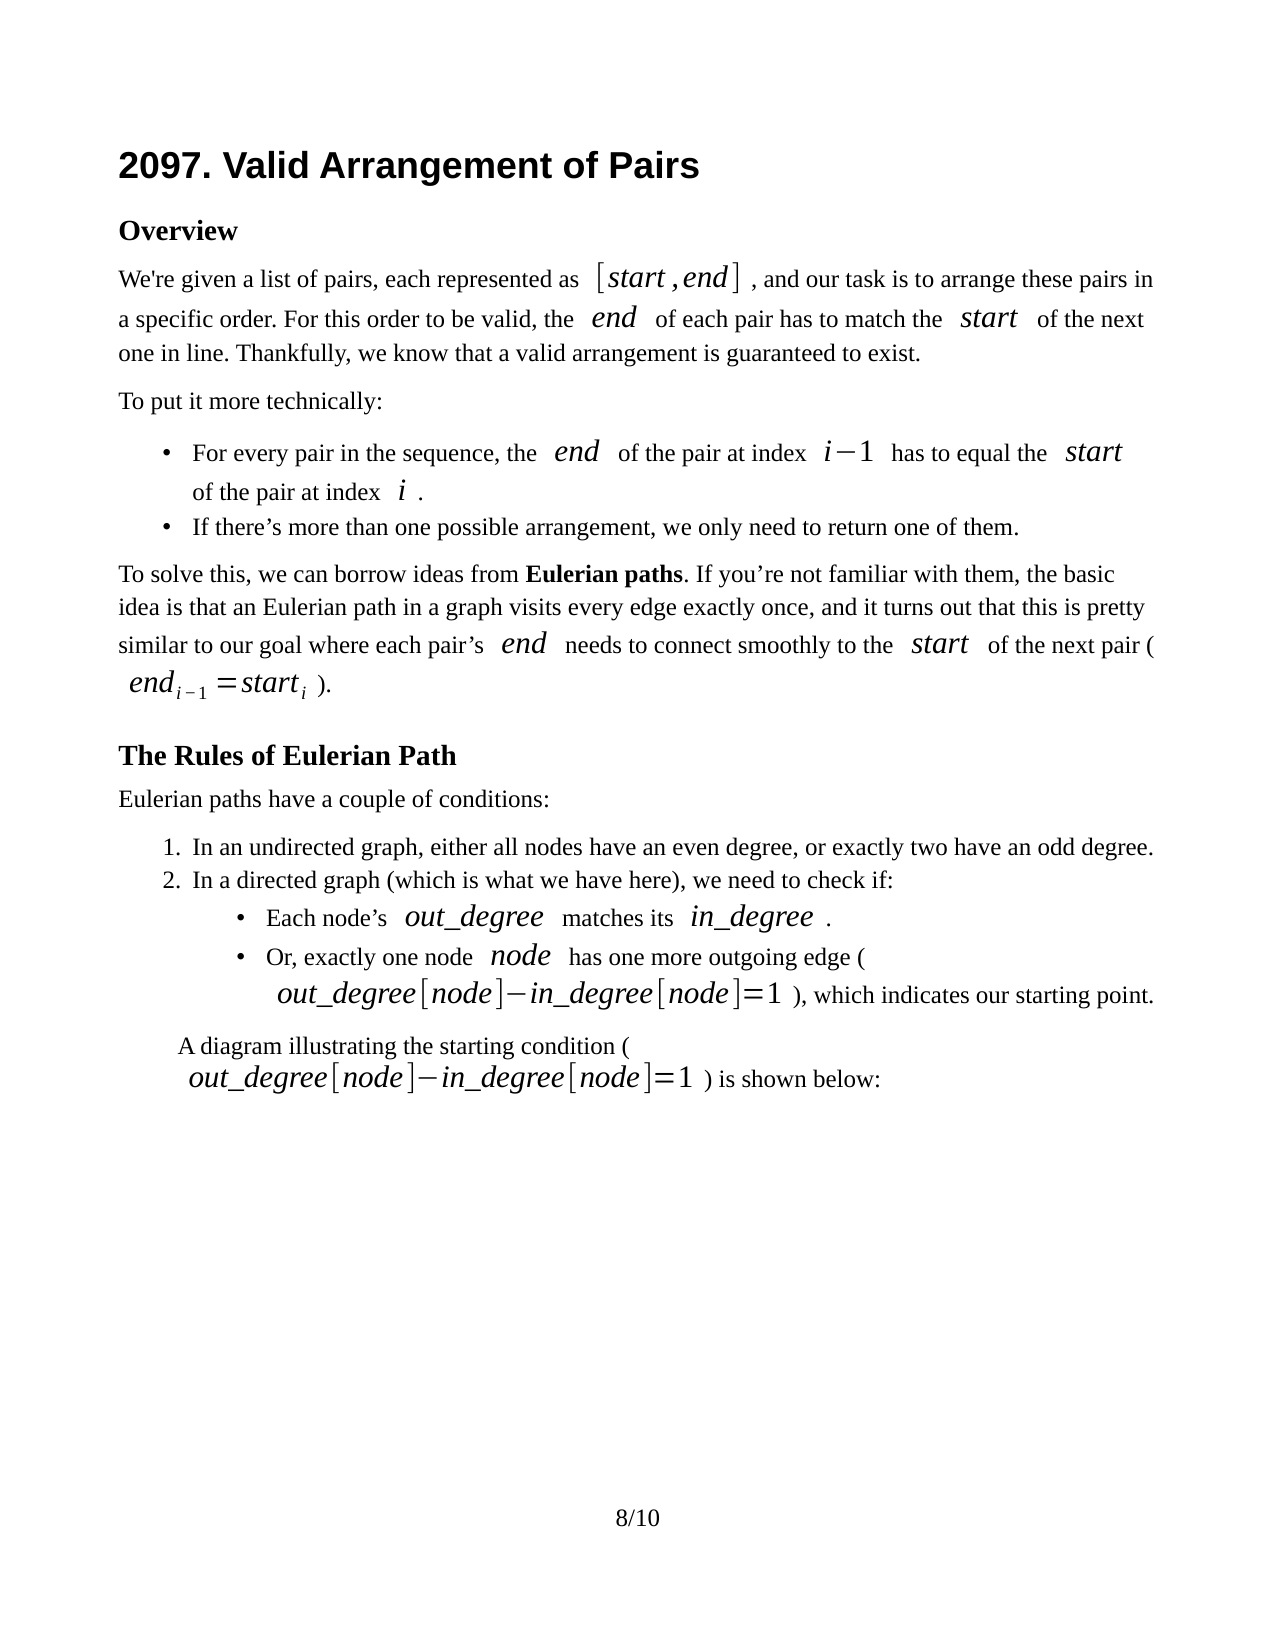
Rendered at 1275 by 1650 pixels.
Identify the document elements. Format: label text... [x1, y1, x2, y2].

list In an undirected graph, either all nodes have an even degree, or exactly two have an odd degree. [162, 832, 1157, 861]
text To put it more technically: [118, 386, 1157, 415]
text We're given a list of pairs, each represented as , and our task is to arrange these pairs in a specific order. For this order to be valid, the of each pair has to match the of the next one in line. Thankfully, we know that a valid arrangement is guaranteed to exist. [118, 259, 1157, 367]
subtitle 2097. Valid Arrangement of Pairs [118, 143, 1157, 186]
list In a directed graph (which is what we have here), we need to check if: [162, 865, 1157, 894]
subtitle Overview [118, 213, 1157, 247]
list Or, exactly one node has one more outgoing edge (), which indicates our starting point. [236, 937, 1157, 1012]
list For every pair in the sequence, the of the pair at index has to equal the of the pair at index . [162, 434, 1157, 507]
list Each node’s matches its . [236, 898, 1157, 933]
text A diagram illustrating the starting condition () is shown below: [177, 1031, 1098, 1095]
subtitle The Rules of Eulerian Path [118, 738, 1157, 772]
text Eulerian paths have a couple of conditions: [118, 784, 1157, 813]
text To solve this, we can borrow ideas from Eulerian paths. If you’re not familiar with them, the basic idea is that an Eulerian path in a graph visits every edge exactly once, and it turns out that this is pretty similar to our goal where each pair’s needs to connect smoothly to the of the next pair (​). [118, 559, 1157, 703]
list If there’s more than one possible arrangement, we only need to return one of them. [162, 512, 1157, 540]
